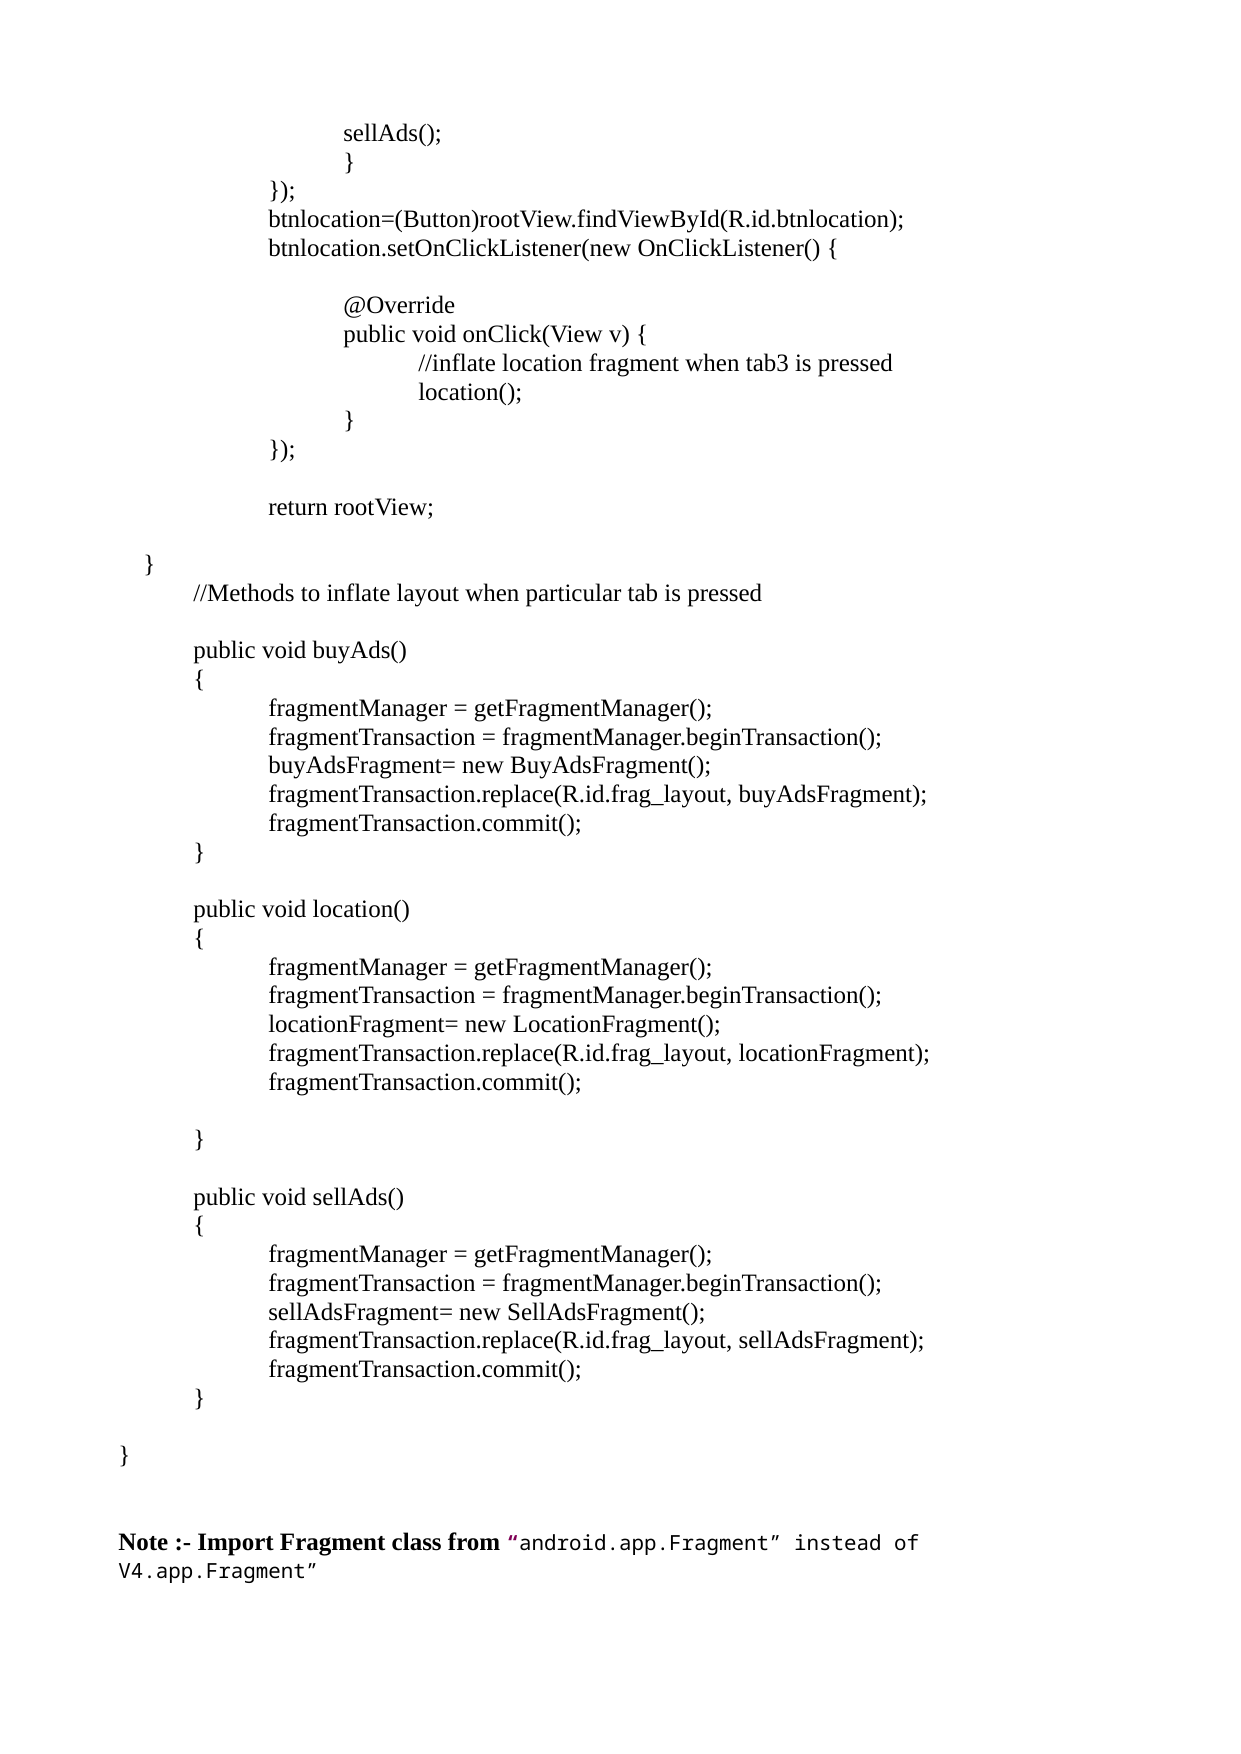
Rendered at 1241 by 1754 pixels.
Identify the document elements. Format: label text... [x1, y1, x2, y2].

text //inflate location fragment when tab3 is pressed [118, 348, 1122, 377]
text btnlocation.setOnClickListener(new OnClickListener() { [118, 233, 1122, 262]
text return rootView; [118, 492, 1122, 521]
text } [118, 549, 1122, 578]
text } [118, 1441, 1122, 1469]
text fragmentTransaction.replace(R.id.frag_layout, locationFragment); [118, 1038, 1122, 1067]
text { [118, 1211, 1122, 1239]
text public void location() [118, 894, 1122, 923]
text public void buyAds() [118, 636, 1122, 664]
text public void sellAds() [118, 1182, 1122, 1211]
text public void onClick(View v) { [118, 319, 1122, 348]
text }); [118, 434, 1122, 463]
text } [118, 406, 1122, 434]
text fragmentTransaction.commit(); [118, 1354, 1122, 1383]
text fragmentTransaction.replace(R.id.frag_layout, buyAdsFragment); [118, 779, 1122, 808]
text fragmentManager = getFragmentManager(); [118, 952, 1122, 981]
text } [118, 147, 1122, 176]
text buyAdsFragment= new BuyAdsFragment(); [118, 751, 1122, 779]
text }); [118, 176, 1122, 204]
text sellAds(); [118, 118, 1122, 147]
text //Methods to inflate layout when particular tab is pressed [118, 578, 1122, 607]
text fragmentManager = getFragmentManager(); [118, 1239, 1122, 1268]
text { [118, 664, 1122, 693]
text sellAdsFragment= new SellAdsFragment(); [118, 1297, 1122, 1326]
text fragmentTransaction = fragmentManager.beginTransaction(); [118, 1268, 1122, 1297]
text fragmentTransaction = fragmentManager.beginTransaction(); [118, 722, 1122, 751]
text location(); [118, 377, 1122, 406]
text } [118, 1124, 1122, 1153]
text { [118, 923, 1122, 952]
text fragmentTransaction.commit(); [118, 808, 1122, 837]
text fragmentTransaction.replace(R.id.frag_layout, sellAdsFragment); [118, 1326, 1122, 1354]
text @Override [118, 291, 1122, 319]
text Note :- Import Fragment class from “android.app.Fragment” instead of V4.app.Fragment” [118, 1527, 1122, 1585]
text fragmentTransaction.commit(); [118, 1067, 1122, 1096]
text fragmentTransaction = fragmentManager.beginTransaction(); [118, 981, 1122, 1009]
text btnlocation=(Button)rootView.findViewById(R.id.btnlocation); [118, 204, 1122, 233]
text fragmentManager = getFragmentManager(); [118, 693, 1122, 722]
text } [118, 837, 1122, 866]
text locationFragment= new LocationFragment(); [118, 1009, 1122, 1038]
text } [118, 1383, 1122, 1412]
